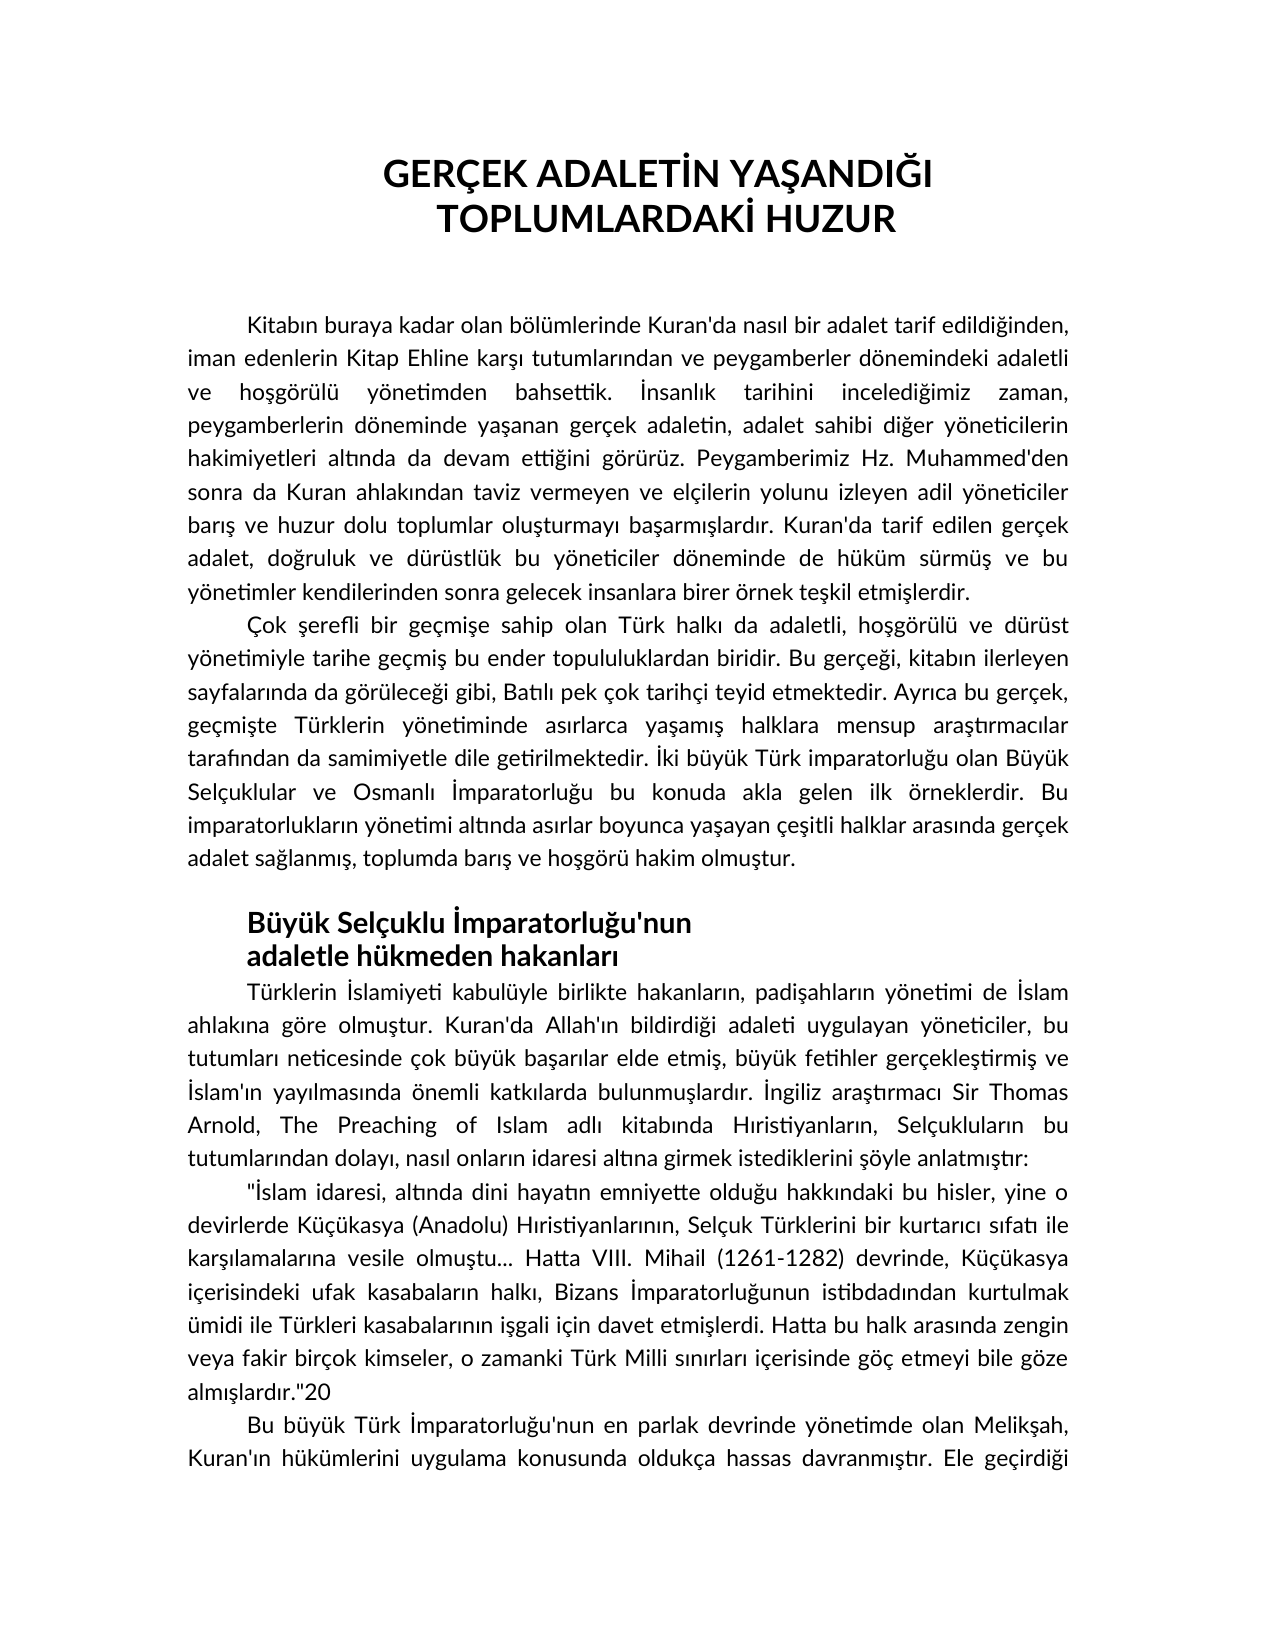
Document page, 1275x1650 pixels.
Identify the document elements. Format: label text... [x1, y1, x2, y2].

text "İslam idaresi, altında dini hayatın emniyette olduğu hakkındaki bu hisler, yine o devirlerde Küçükasya (Anadolu) Hıristiyanlarının, Selçuk Türklerini bir kurtarıcı sıfatı ile karşılamalarına vesile olmuştu... Hatta VIII. Mihail (1261-1282) devrinde, Küçükasya içerisindeki ufak kasabaların halkı, Bizans İmparatorluğunun istibdadından kurtulmak ümidi ile Türkleri kasabalarının işgali için davet etmişlerdi. Hatta bu halk arasında zengin veya fakir birçok kimseler, o zamanki Türk Milli sınırları içerisinde göç etmeyi bile göze almışlardır."20 [187, 1173, 1070, 1407]
text adaletle hükmeden hakanları [187, 940, 1070, 973]
text TOPLUMLARDAKİ HUZUR [187, 195, 1070, 240]
text Büyük Selçuklu İmparatorluğu'nun [187, 907, 1070, 940]
text Çok şerefli bir geçmişe sahip olan Türk halkı da adaletli, hoşgörülü ve dürüst yönetimiyle tarihe geçmiş bu ender topululuklardan biridir. Bu gerçeği, kitabın ilerleyen sayfalarında da görüleceği gibi, Batılı pek çok tarihçi teyid etmektedir. Ayrıca bu gerçek, geçmişte Türklerin yönetiminde asırlarca yaşamış halklara mensup araştırmacılar tarafından da samimiyetle dile getirilmektedir. İki büyük Türk imparatorluğu olan Büyük Selçuklular ve Osmanlı İmparatorluğu bu konuda akla gelen ilk örneklerdir. Bu imparatorlukların yönetimi altında asırlar boyunca yaşayan çeşitli halklar arasında gerçek adalet sağlanmış, toplumda barış ve hoşgörü hakim olmuştur. [187, 607, 1070, 873]
text Kitabın buraya kadar olan bölümlerinde Kuran'da nasıl bir adalet tarif edildiğinden, iman edenlerin Kitap Ehline karşı tutumlarından ve peygamberler dönemindeki adaletli ve hoşgörülü yönetimden bahsettik. İnsanlık tarihini incelediğimiz zaman, peygamberlerin döneminde yaşanan gerçek adaletin, adalet sahibi diğer yöneticilerin hakimiyetleri altında da devam ettiğini görürüz. Peygamberimiz Hz. Muhammed'den sonra da Kuran ahlakından taviz vermeyen ve elçilerin yolunu izleyen adil yöneticiler barış ve huzur dolu toplumlar oluşturmayı başarmışlardır. Kuran'da tarif edilen gerçek adalet, doğruluk ve dürüstlük bu yöneticiler döneminde de hüküm sürmüş ve bu yönetimler kendilerinden sonra gelecek insanlara birer örnek teşkil etmişlerdir. [187, 307, 1070, 607]
text Türklerin İslamiyeti kabulüyle birlikte hakanların, padişahların yönetimi de İslam ahlakına göre olmuştur. Kuran'da Allah'ın bildirdiği adaleti uygulayan yöneticiler, bu tutumları neticesinde çok büyük başarılar elde etmiş, büyük fetihler gerçekleştirmiş ve İslam'ın yayılmasında önemli katkılarda bulunmuşlardır. İngiliz araştırmacı Sir Thomas Arnold, The Preaching of Islam adlı kitabında Hıristiyanların, Selçukluların bu tutumlarından dolayı, nasıl onların idaresi altına girmek istediklerini şöyle anlatmıştır: [187, 973, 1070, 1173]
text Bu büyük Türk İmparatorluğu'nun en parlak devrinde yönetimde olan Melikşah, Kuran'ın hükümlerini uygulama konusunda oldukça hassas davranmıştır. Ele geçirdiği [187, 1407, 1070, 1473]
text GERÇEK ADALETİN YAŞANDIĞI [187, 150, 1070, 195]
